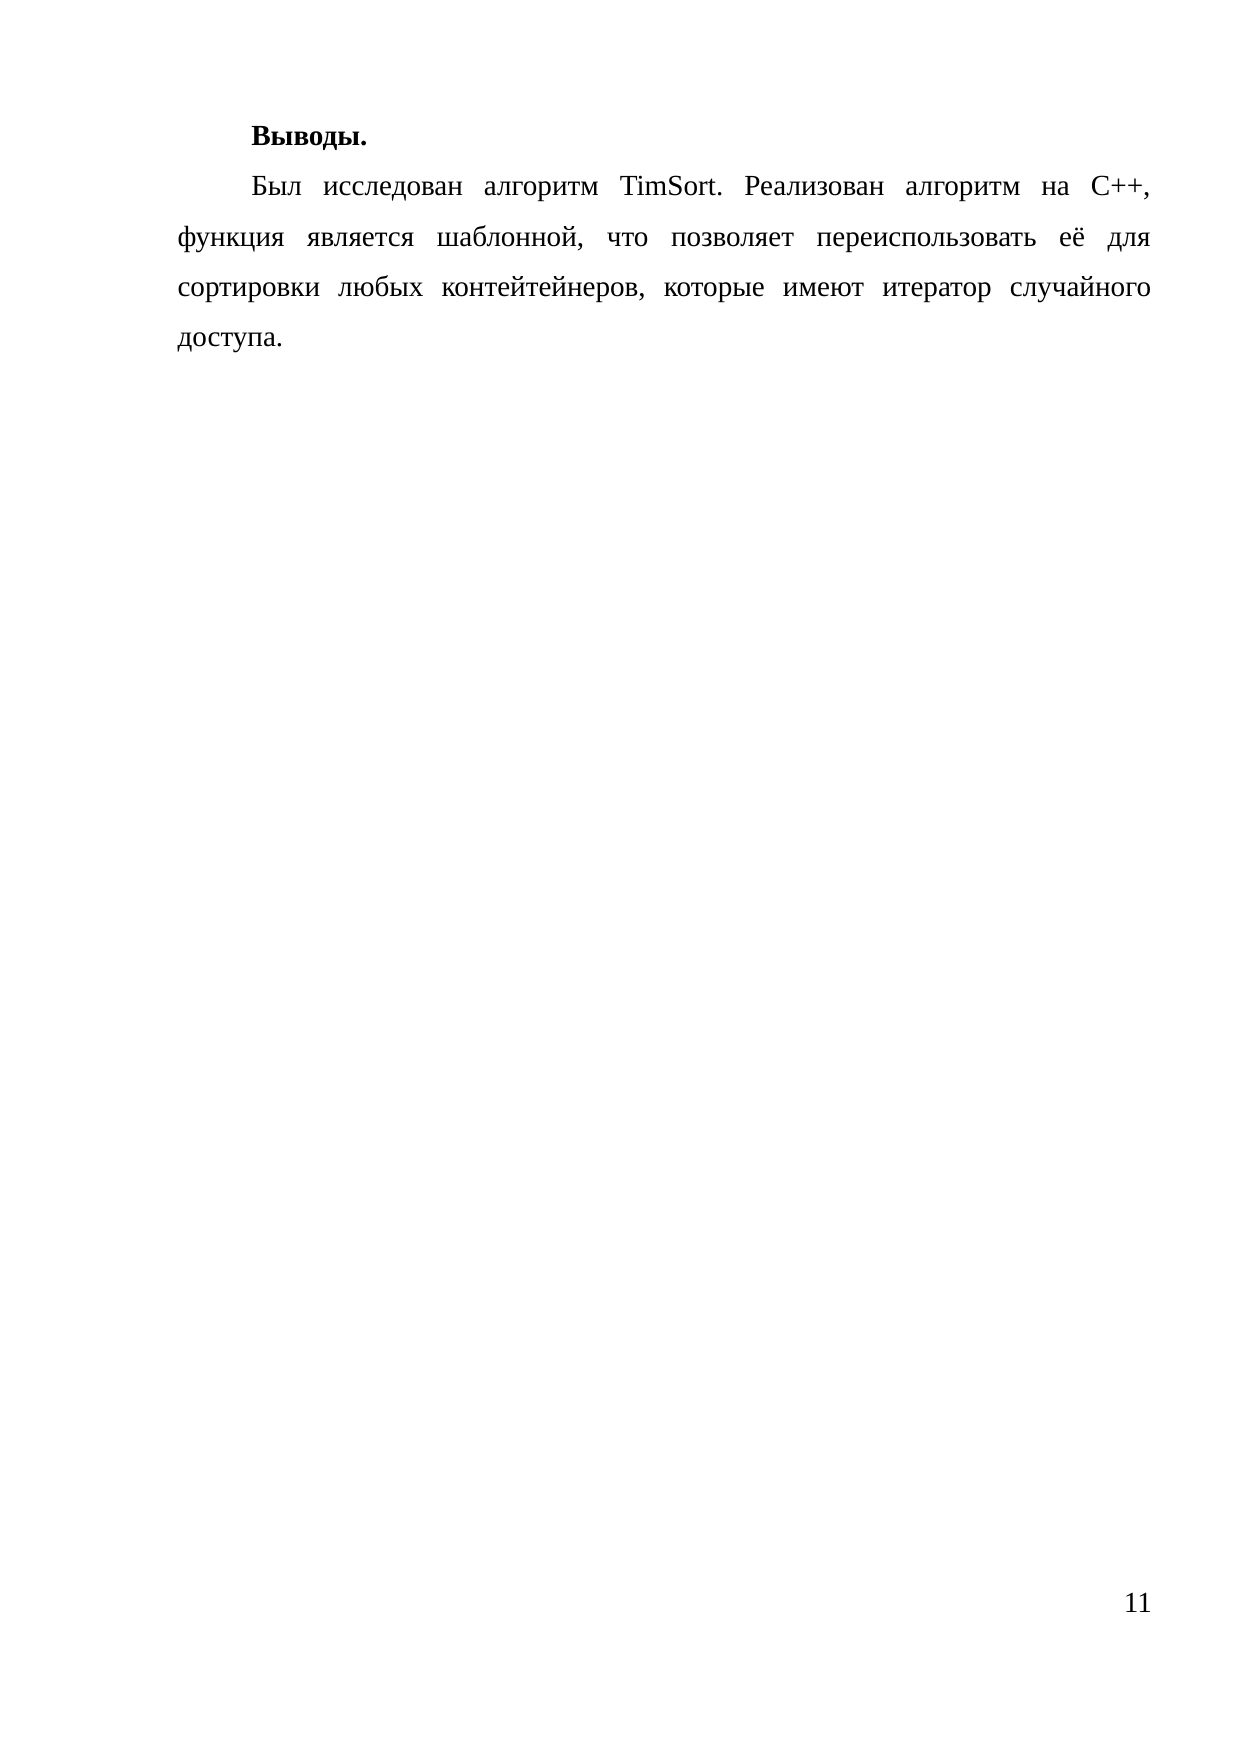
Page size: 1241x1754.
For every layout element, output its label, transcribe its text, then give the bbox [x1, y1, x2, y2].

text Был исследован алгоритм TimSort. Реализован алгоритм на С++, функция является шаблонной, что позволяет переиспользовать её для сортировки любых контейтейнеров, которые имеют итератор случайного доступа. [177, 168, 1152, 353]
subtitle Выводы. [177, 118, 1152, 152]
